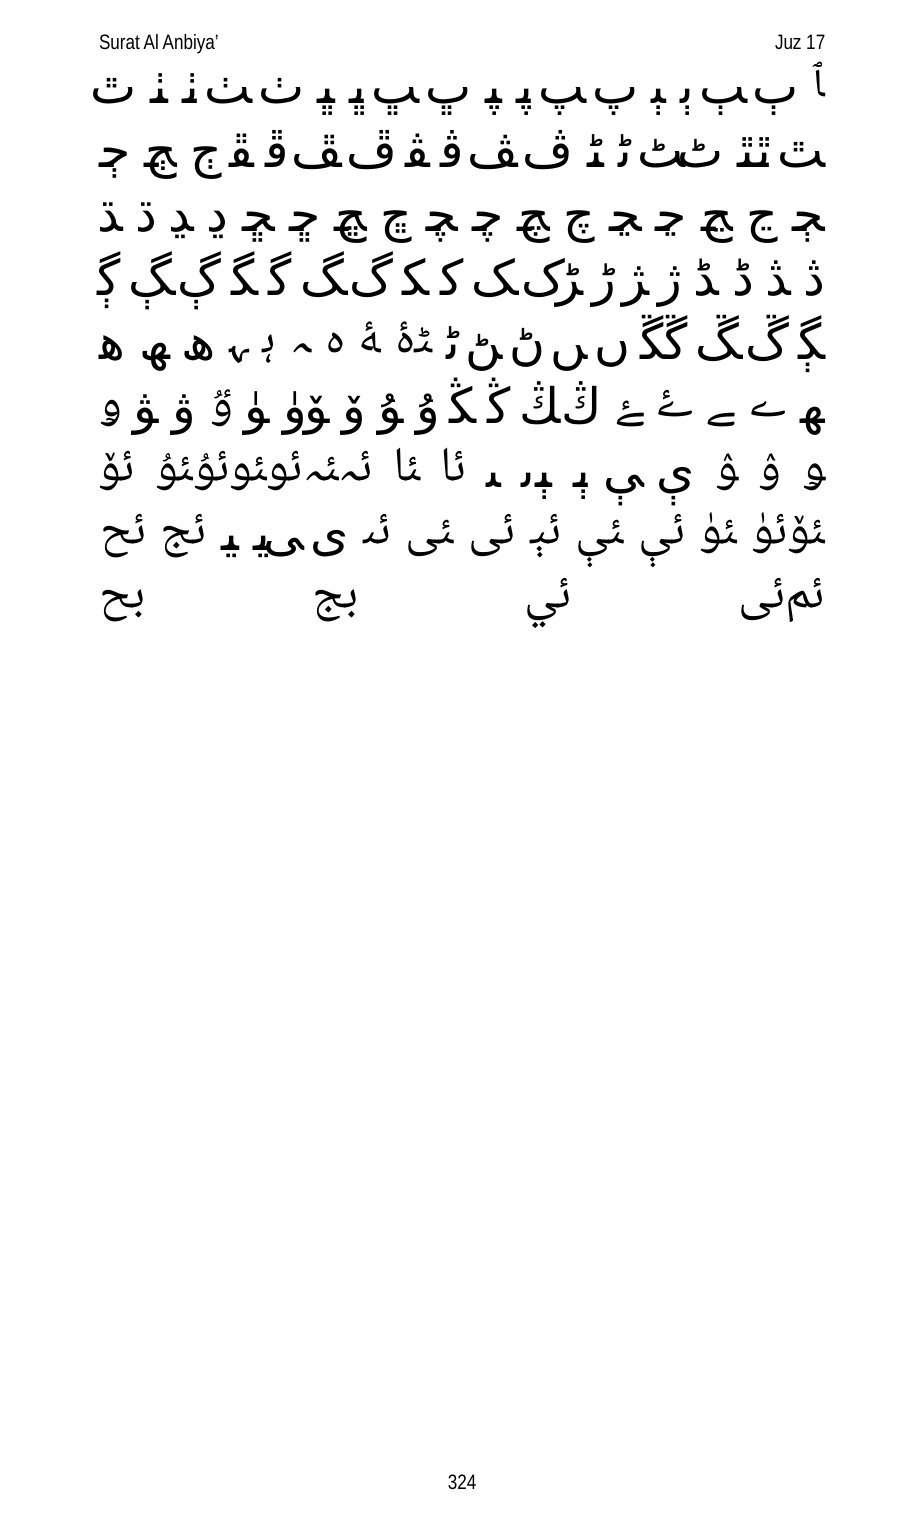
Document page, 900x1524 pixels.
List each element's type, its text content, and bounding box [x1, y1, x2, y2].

text ﭑ ﭒ ﭓ ﭔ ﭕ ﭖ ﭗ ﭘ ﭙ ﭚ ﭛ ﭜ ﭝ ﭞ ﭟ ﭠ ﭡ ﭢ ﭣ ﭤﭥ ﭦﭧ ﭨ ﭩ ﭪ ﭫ ﭬ ﭭ ﭮ ﭯ ﭰ ﭱ ﭲ ﭳ ﭴ ﭵ ﭶ ﭷ ﭸ ﭹ ﭺ ﭻ ﭼ ﭽ ﭾ ﭿ ﮀ ﮁ ﮂ ﮃ ﮄ ﮅ ﮆ ﮇ ﮈ ﮉ ﮊ ﮋ ﮌ ﮍﮎ ﮏ ﮐ ﮑ ﮒ ﮓ ﮔ ﮕ ﮖ ﮗ ﮘ ﮙ ﮚ ﮛ ﮜﮝ ﮞ ﮟ ﮠ ﮡ ﮢ ﮣﮤ ﮥ ﮦ ﮧ ﮨ ﮩ ﮪ ﮫ ﮬ ﮭ ﮮ ﮯ ﮰ ﮱ ﯓ ﯔ ﯕ ﯖ ﯗ ﯘ ﯙ ﯚﯛ ﯜ ﯝ ﯞ ﯟ ﯠ ﯡ ﯢ ﯣ ﯤ ﯥ ﯦ ﯧﯨ ﯩ ﯪ ﯫ ﯬﯭﯮﯯﯰﯱ ﯲ ﯳﯴ ﯵ ﯶ ﯷ ﯸ ﯹ ﯺ ﯻ ﯼ ﯽﯾ ﯿ ﰀ ﰁ ﰂﰃ ﰄ ﰅ ﰆ [99, 60, 825, 635]
